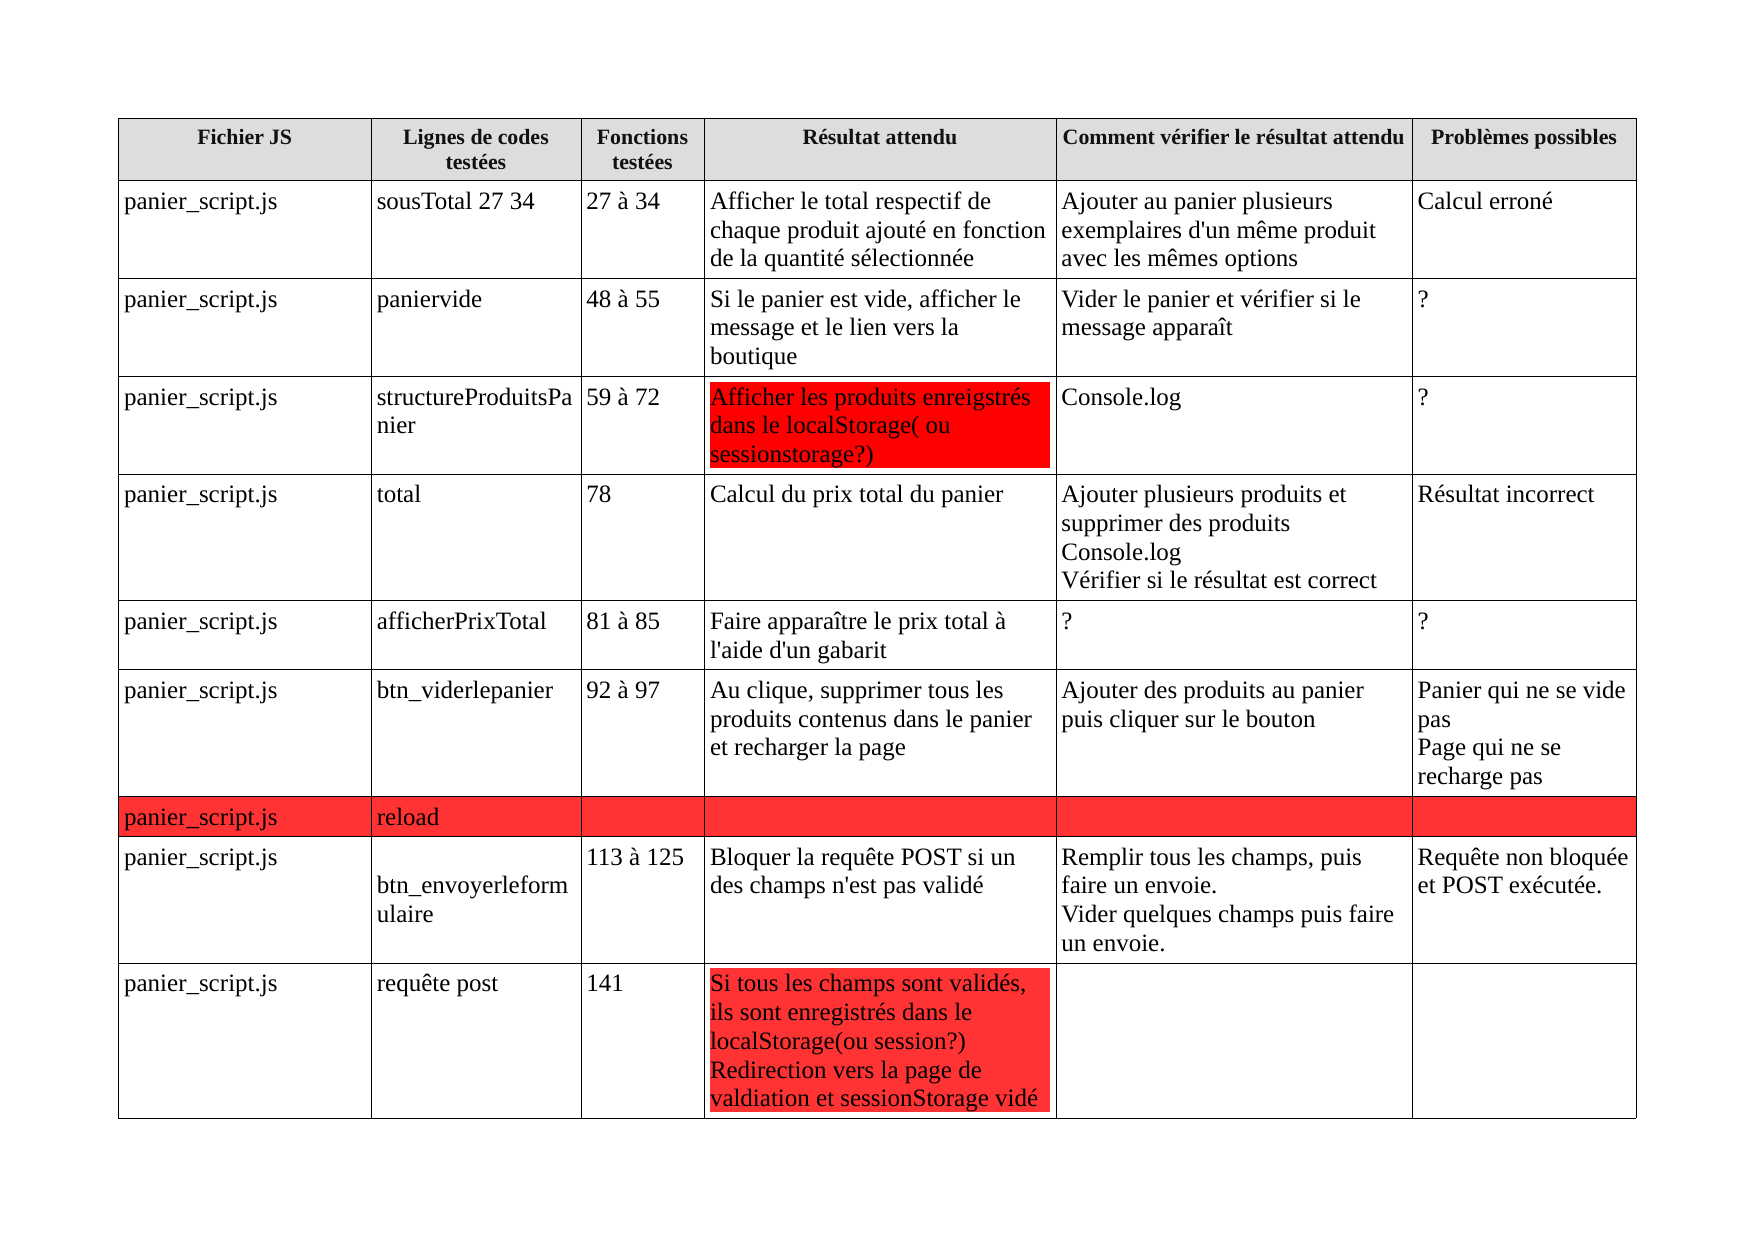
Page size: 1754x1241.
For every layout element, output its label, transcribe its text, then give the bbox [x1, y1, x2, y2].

table_header Problèmes possibles [1413, 119, 1636, 180]
table_cell panier_script.js [119, 181, 371, 278]
table_cell [1413, 797, 1636, 836]
table_cell [1057, 964, 1412, 1118]
table_cell 48 à 55 [582, 279, 704, 376]
table_cell sousTotal 27 34 [372, 181, 581, 278]
table_cell requête post [372, 964, 581, 1118]
table_cell paniervide [372, 279, 581, 376]
table_cell Panier qui ne se vide pas Page qui ne se recharge pas [1413, 670, 1636, 796]
table_cell [1057, 797, 1412, 836]
table_cell Ajouter des produits au panier puis cliquer sur le bouton [1057, 670, 1412, 796]
table_cell Requête non bloquée et POST exécutée. [1413, 837, 1636, 963]
table_header Lignes de codes testées [372, 119, 581, 180]
table_cell afficherPrixTotal [372, 601, 581, 669]
table_cell panier_script.js [119, 837, 371, 963]
table_cell structureProduitsPanier [372, 377, 581, 473]
table_cell 27 à 34 [582, 181, 704, 278]
table_cell panier_script.js [119, 377, 371, 473]
table_cell ? [1413, 377, 1636, 473]
table_cell Calcul erroné [1413, 181, 1636, 278]
table_cell panier_script.js [119, 475, 371, 600]
table_cell Afficher le total respectif de chaque produit ajouté en fonction de la quantité sélectionnée [705, 181, 1056, 278]
table_cell Vider le panier et vérifier si le message apparaît [1057, 279, 1412, 376]
table_cell 113 à 125 [582, 837, 704, 963]
table_cell Ajouter plusieurs produits et supprimer des produits Console.log Vérifier si le résultat est correct [1057, 475, 1412, 600]
table_header Comment vérifier le résultat attendu [1057, 119, 1412, 180]
table_cell Console.log [1057, 377, 1412, 473]
table_cell Faire apparaître le prix total à l'aide d'un gabarit [705, 601, 1056, 669]
table_cell btn_envoyerleformulaire [372, 837, 581, 963]
table_cell Résultat incorrect [1413, 475, 1636, 600]
table_cell total [372, 475, 581, 600]
table_cell Si tous les champs sont validés, ils sont enregistrés dans le localStorage(ou session?) Redirection vers la page de valdiation et sessionStorage vidé [705, 964, 1056, 1118]
table_cell 141 [582, 964, 704, 1118]
table_cell [705, 797, 1056, 836]
table_cell Calcul du prix total du panier [705, 475, 1056, 600]
table_cell Afficher les produits enreigstrés dans le localStorage( ou sessionstorage?) [705, 377, 1056, 473]
table_cell ? [1413, 279, 1636, 376]
table_header Fichier JS [119, 119, 371, 180]
table_cell panier_script.js [119, 964, 371, 1118]
table_cell 78 [582, 475, 704, 600]
table_cell btn_viderlepanier [372, 670, 581, 796]
table_header Fonctions testées [582, 119, 704, 180]
table_cell [1413, 964, 1636, 1118]
table_cell ? [1057, 601, 1412, 669]
table_cell Si le panier est vide, afficher le message et le lien vers la boutique [705, 279, 1056, 376]
table_cell Ajouter au panier plusieurs exemplaires d'un même produit avec les mêmes options [1057, 181, 1412, 278]
table_cell 59 à 72 [582, 377, 704, 473]
table_cell Bloquer la requête POST si un des champs n'est pas validé [705, 837, 1056, 963]
table_cell panier_script.js [119, 797, 371, 836]
table_header Résultat attendu [705, 119, 1056, 180]
table_cell reload [372, 797, 581, 836]
table_cell panier_script.js [119, 279, 371, 376]
table_cell Au clique, supprimer tous les produits contenus dans le panier et recharger la page [705, 670, 1056, 796]
table_cell [582, 797, 704, 836]
table_cell panier_script.js [119, 601, 371, 669]
table_cell 81 à 85 [582, 601, 704, 669]
table_cell 92 à 97 [582, 670, 704, 796]
table_cell panier_script.js [119, 670, 371, 796]
table_cell ? [1413, 601, 1636, 669]
table_cell Remplir tous les champs, puis faire un envoie. Vider quelques champs puis faire un envoie. [1057, 837, 1412, 963]
